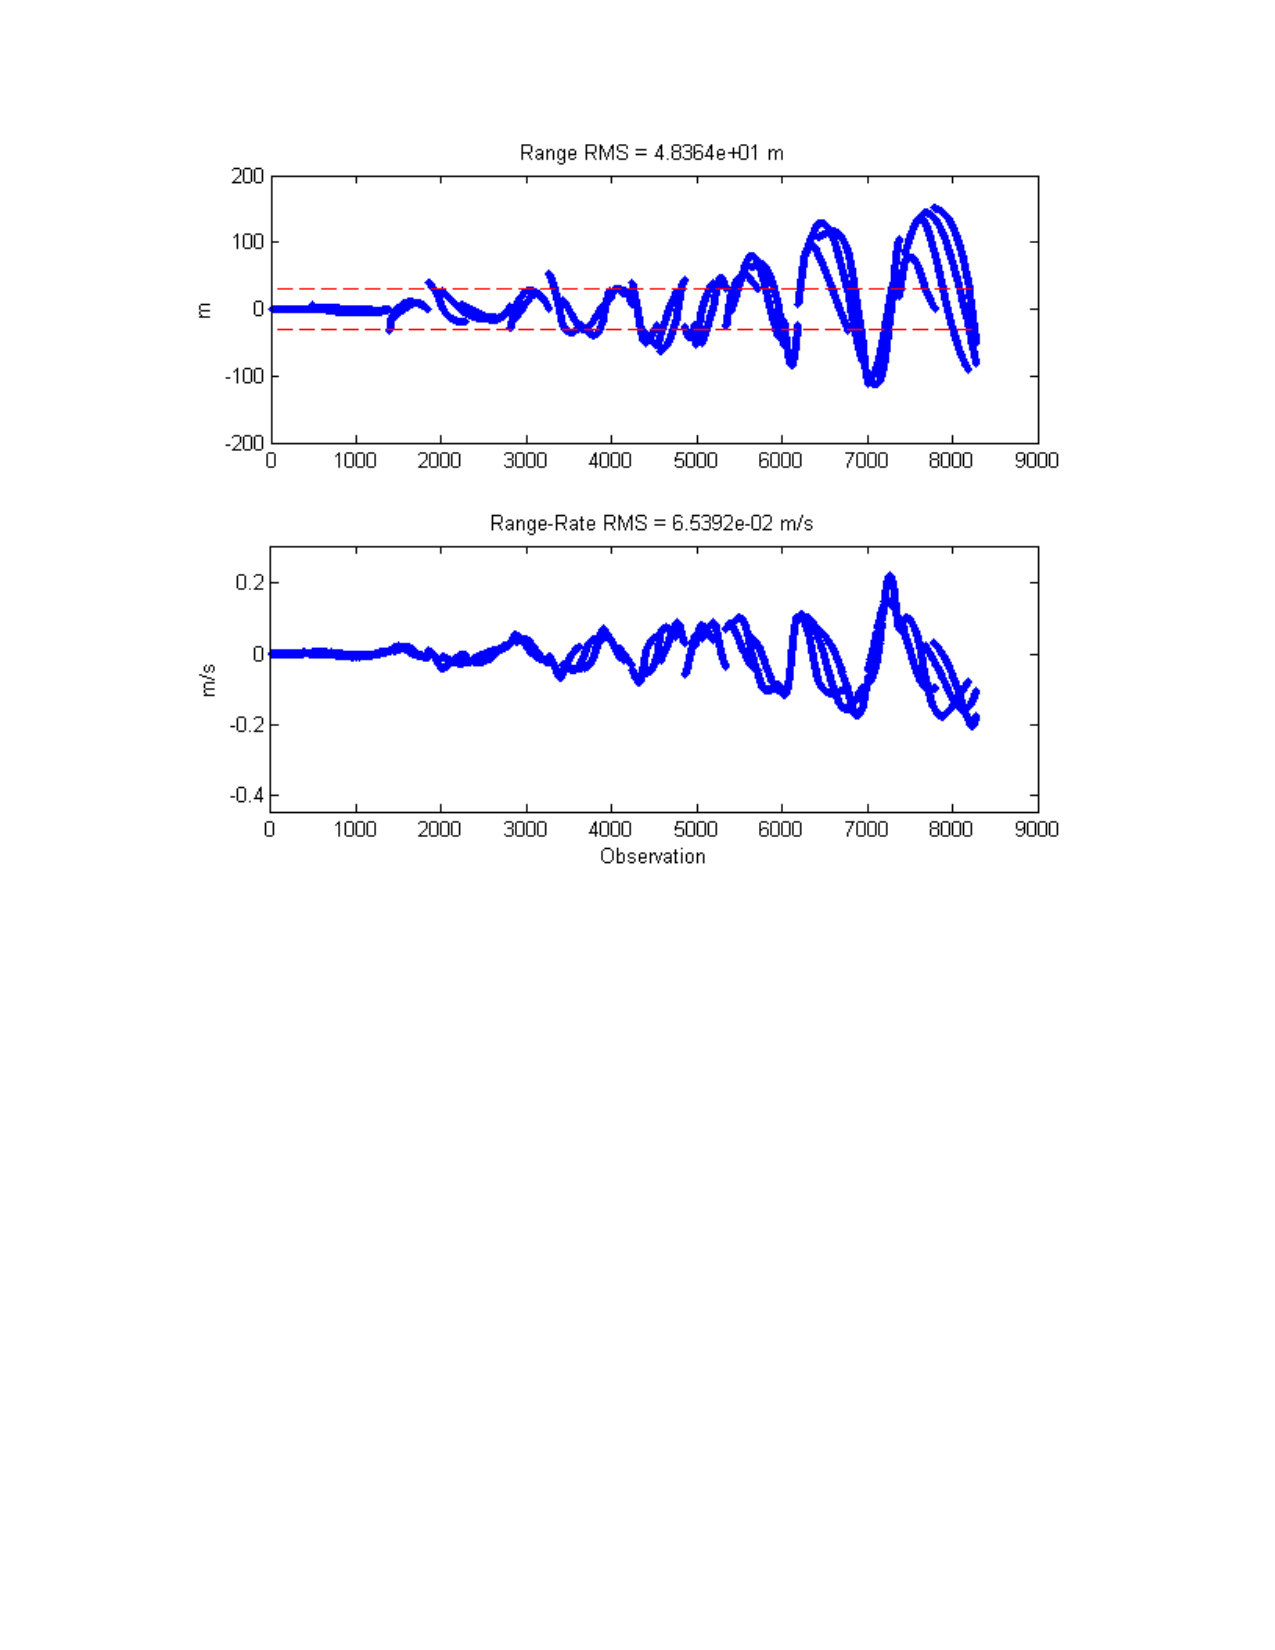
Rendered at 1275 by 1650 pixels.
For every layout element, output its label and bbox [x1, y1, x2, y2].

picture [143, 118, 1132, 898]
